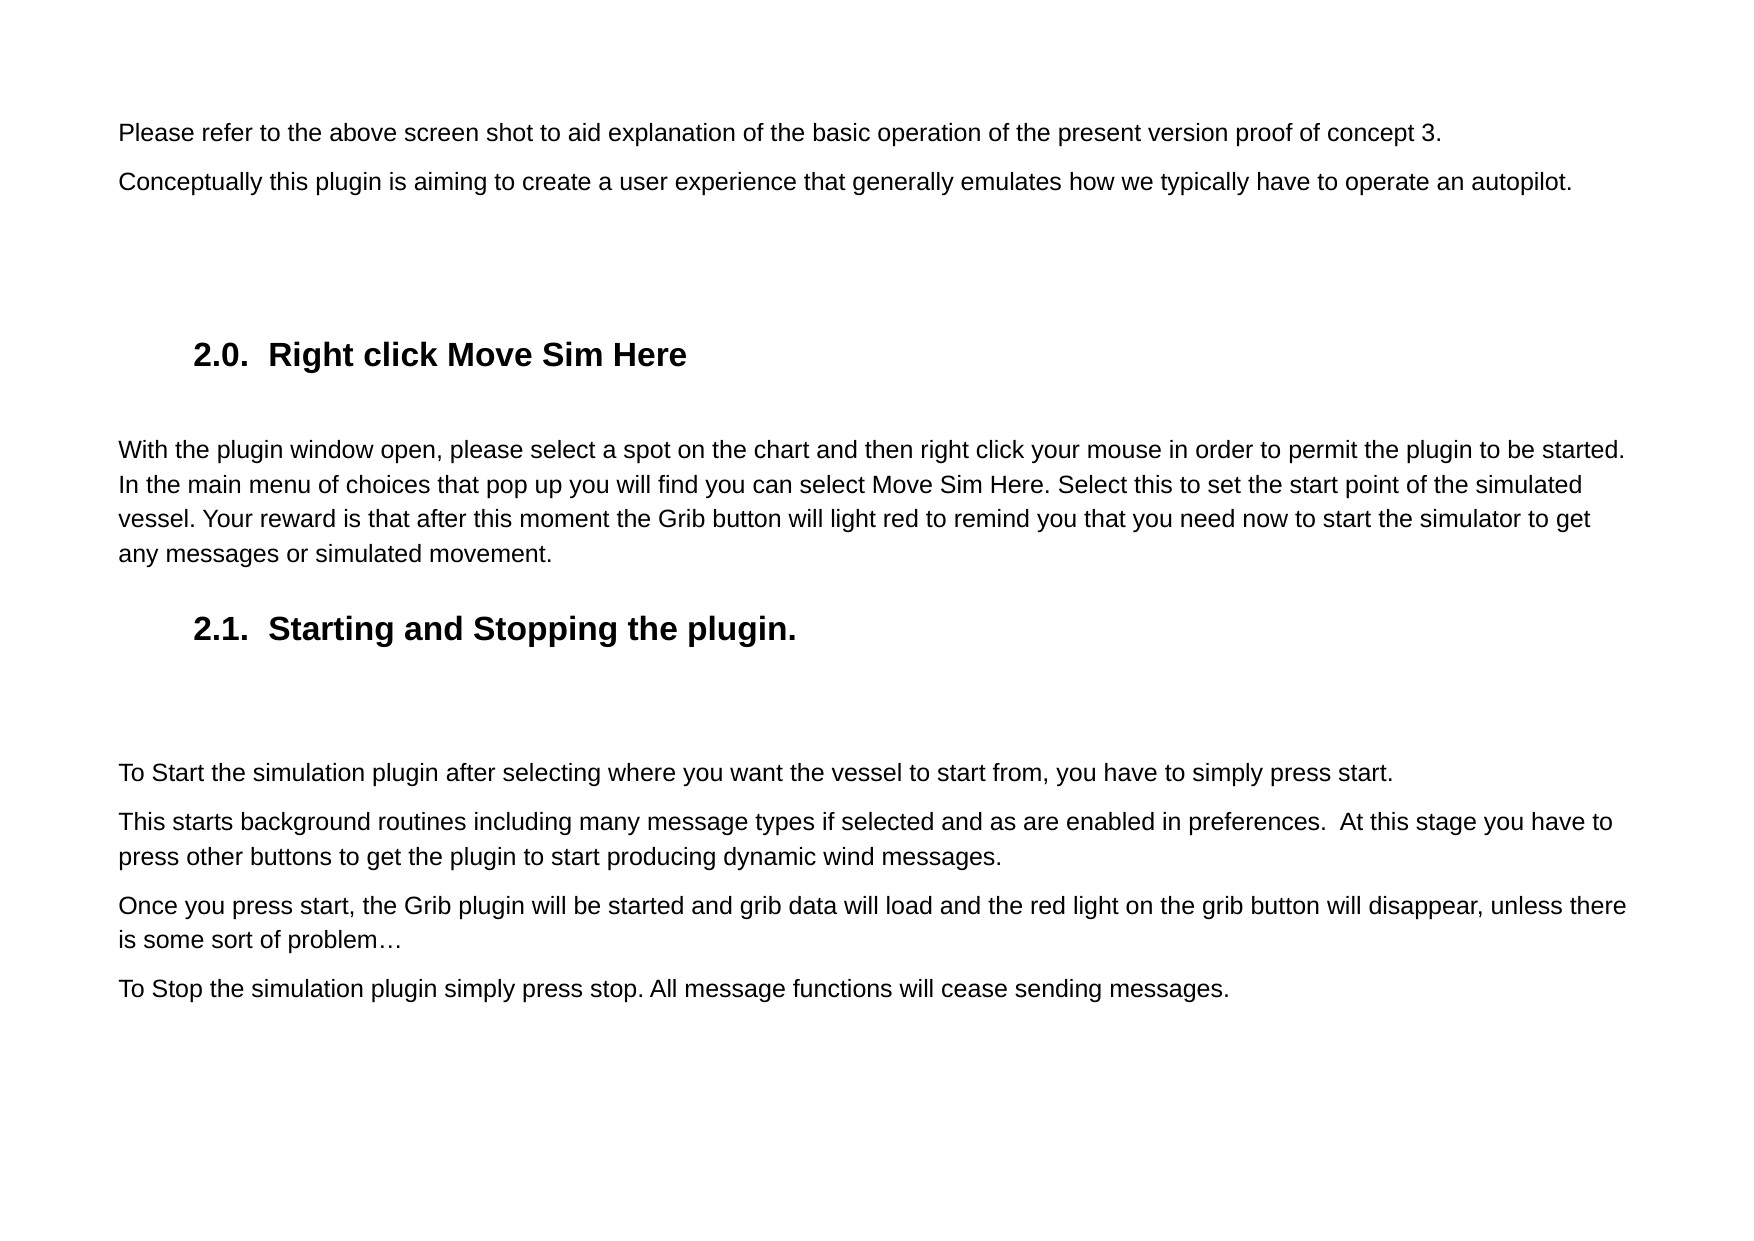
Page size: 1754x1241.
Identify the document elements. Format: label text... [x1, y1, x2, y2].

subtitle Starting and Stopping the plugin. [193, 609, 1636, 647]
text Once you press start, the Grib plugin will be started and grib data will load and the red light on the grib button will disappear, unless there is some sort of problem… [118, 891, 1636, 954]
text This starts background routines including many message types if selected and as are enabled in preferences. At this stage you have to press other buttons to get the plugin to start producing dynamic wind messages. [118, 807, 1636, 870]
text To Start the simulation plugin after selecting where you want the vessel to start from, you have to simply press start. [118, 758, 1636, 787]
text With the plugin window open, please select a spot on the chart and then right click your mouse in order to permit the plugin to be started. In the main menu of choices that pop up you will find you can select Move Sim Here. Select this to set the start point of the simulated vessel. Your reward is that after this moment the Grib button will light red to remind you that you need now to start the simulator to get any messages or simulated movement. [118, 435, 1636, 568]
text Please refer to the above screen shot to aid explanation of the basic operation of the present version proof of concept 3. [118, 118, 1636, 147]
subtitle Right click Move Sim Here [193, 335, 1636, 374]
text To Stop the simulation plugin simply press stop. All message functions will cease sending messages. [118, 974, 1636, 1003]
text Conceptually this plugin is aiming to create a user experience that generally emulates how we typically have to operate an autopilot. [118, 167, 1636, 196]
